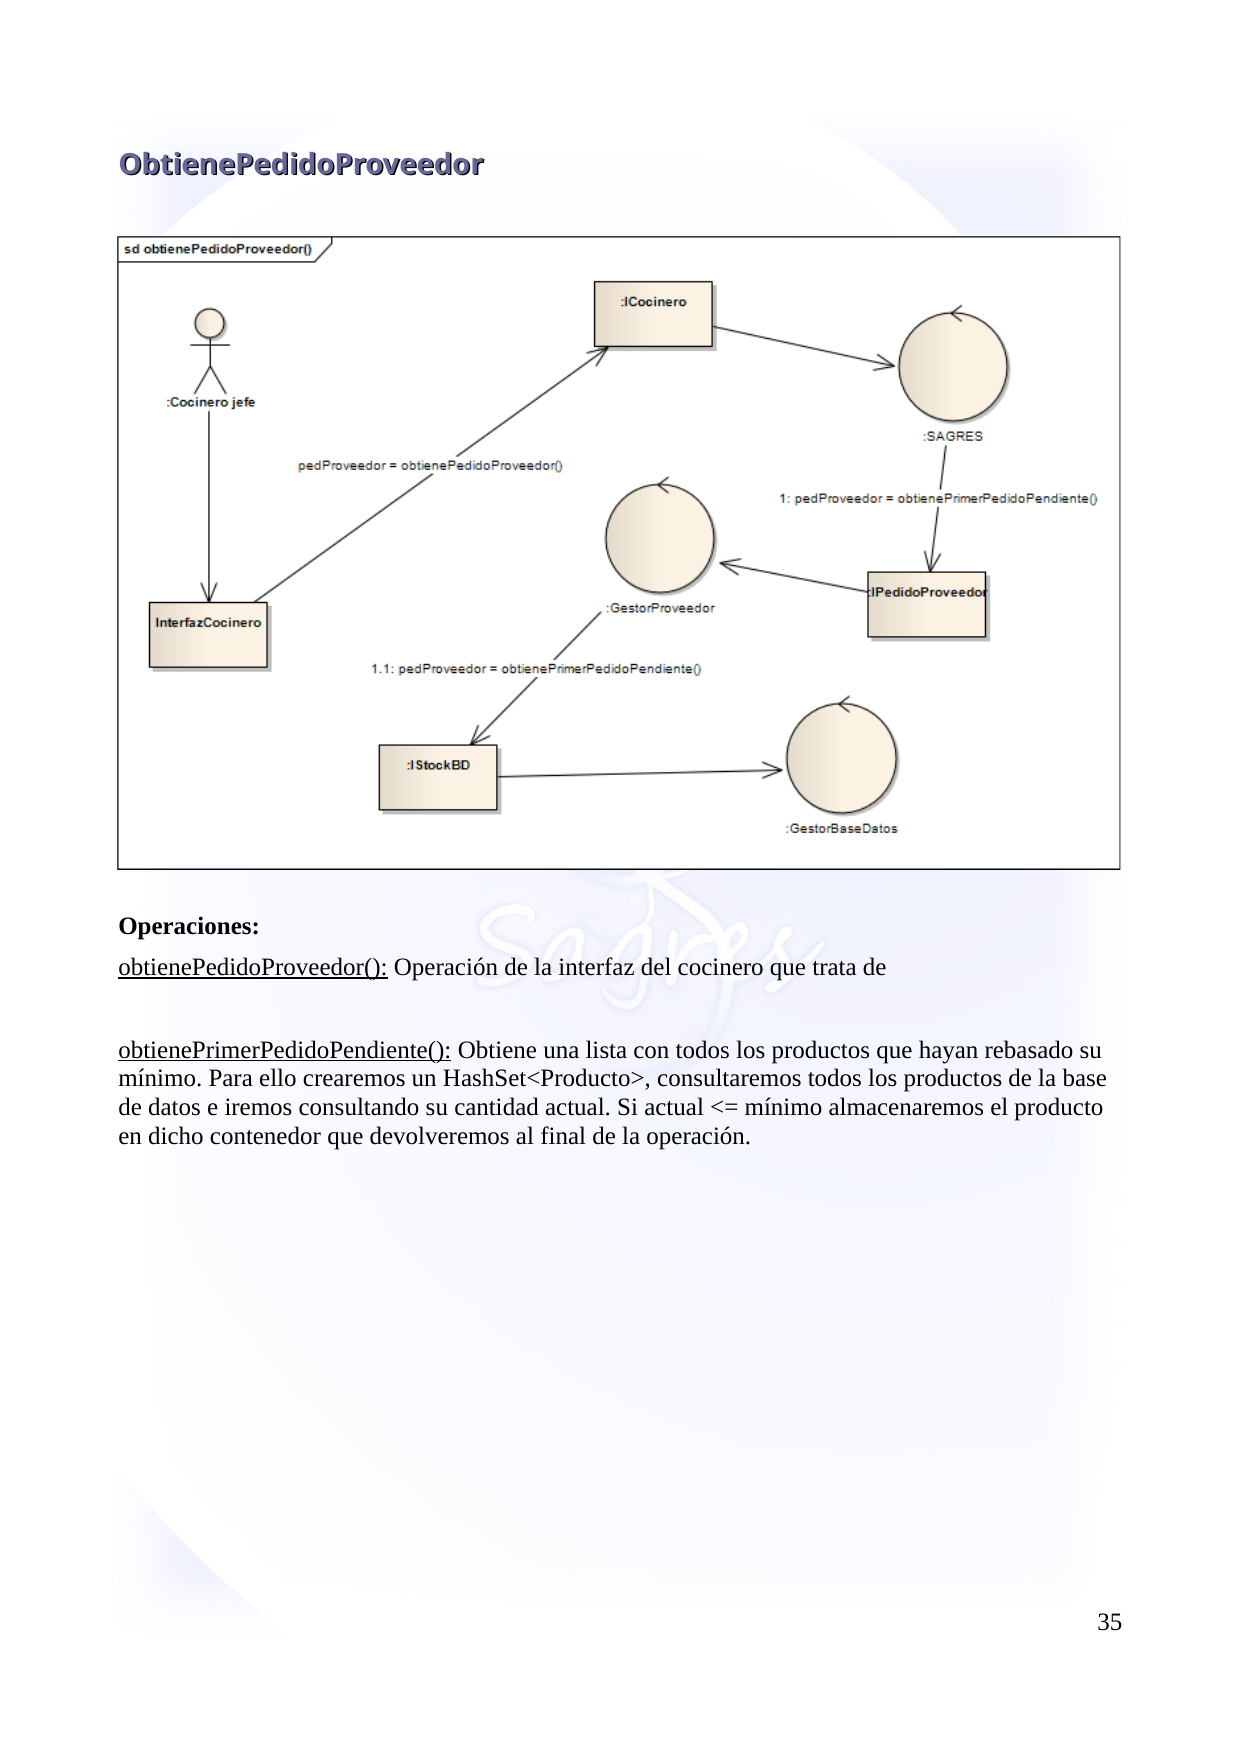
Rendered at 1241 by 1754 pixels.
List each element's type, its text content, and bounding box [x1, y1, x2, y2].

text Operaciones: [118, 911, 1122, 940]
picture [118, 981, 1122, 1035]
subtitle ObtienePedidoProveedor [118, 143, 1122, 183]
picture [118, 940, 1122, 952]
picture [118, 118, 1122, 143]
text obtienePrimerPedidoPendiente(): Obtiene una lista con todos los productos que hayan rebasado su mínimo. Para ello crearemos un HashSet<Producto>, consultaremos todos los productos de la base de datos e iremos consultando su cantidad actual. Si actual <= mínimo almacenaremos el producto en dicho contenedor que devolveremos al final de la operación. [118, 1035, 1122, 1150]
picture [118, 1150, 1122, 1636]
text obtienePedidoProveedor(): Operación de la interfaz del cocinero que trata de [118, 952, 1122, 981]
picture [116, 183, 1122, 911]
